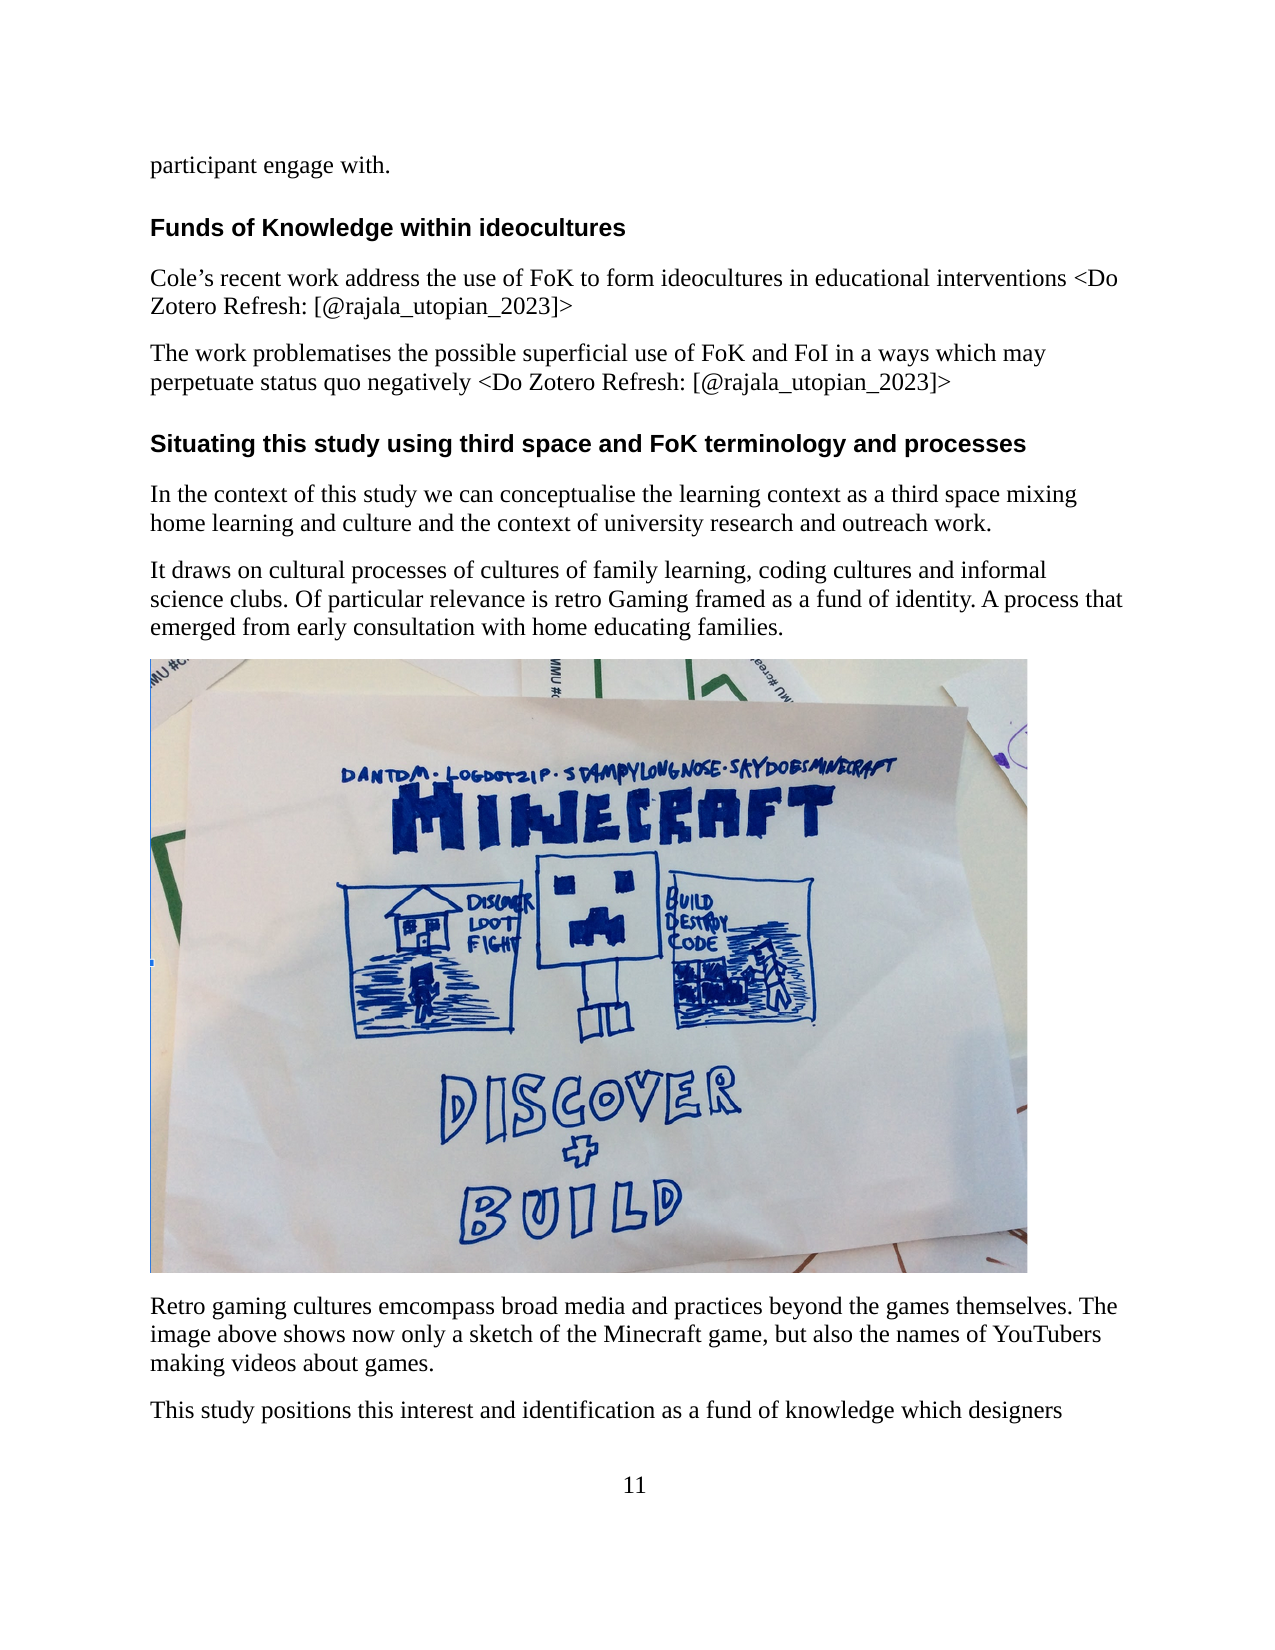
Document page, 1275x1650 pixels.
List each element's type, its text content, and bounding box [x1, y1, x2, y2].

text Cole’s recent work address the use of FoK to form ideocultures in educational interventions <Do Zotero Refresh: [@rajala_utopian_2023]> [150, 263, 1125, 320]
subtitle Funds of Knowledge within ideocultures [150, 213, 1125, 241]
text participant engage with. [150, 150, 1125, 179]
picture [150, 659, 1028, 1273]
text It draws on cultural processes of cultures of family learning, coding cultures and informal science clubs. Of particular relevance is retro Gaming framed as a fund of identity. A process that emerged from early consultation with home educating families. [150, 555, 1125, 641]
text The work problematises the possible superficial use of FoK and FoI in a ways which may perpetuate status quo negatively <Do Zotero Refresh: [@rajala_utopian_2023]> [150, 338, 1125, 396]
text This study positions this interest and identification as a fund of knowledge which designers [150, 1395, 1125, 1424]
text Retro gaming cultures emcompass broad media and practices beyond the games themselves. The image above shows now only a sketch of the Minecraft game, but also the names of YouTubers making videos about games. [150, 1291, 1125, 1377]
text In the context of this study we can conceptualise the learning context as a third space mixing home learning and culture and the context of university research and outreach work. [150, 479, 1125, 537]
subtitle Situating this study using third space and FoK terminology and processes [150, 429, 1125, 458]
